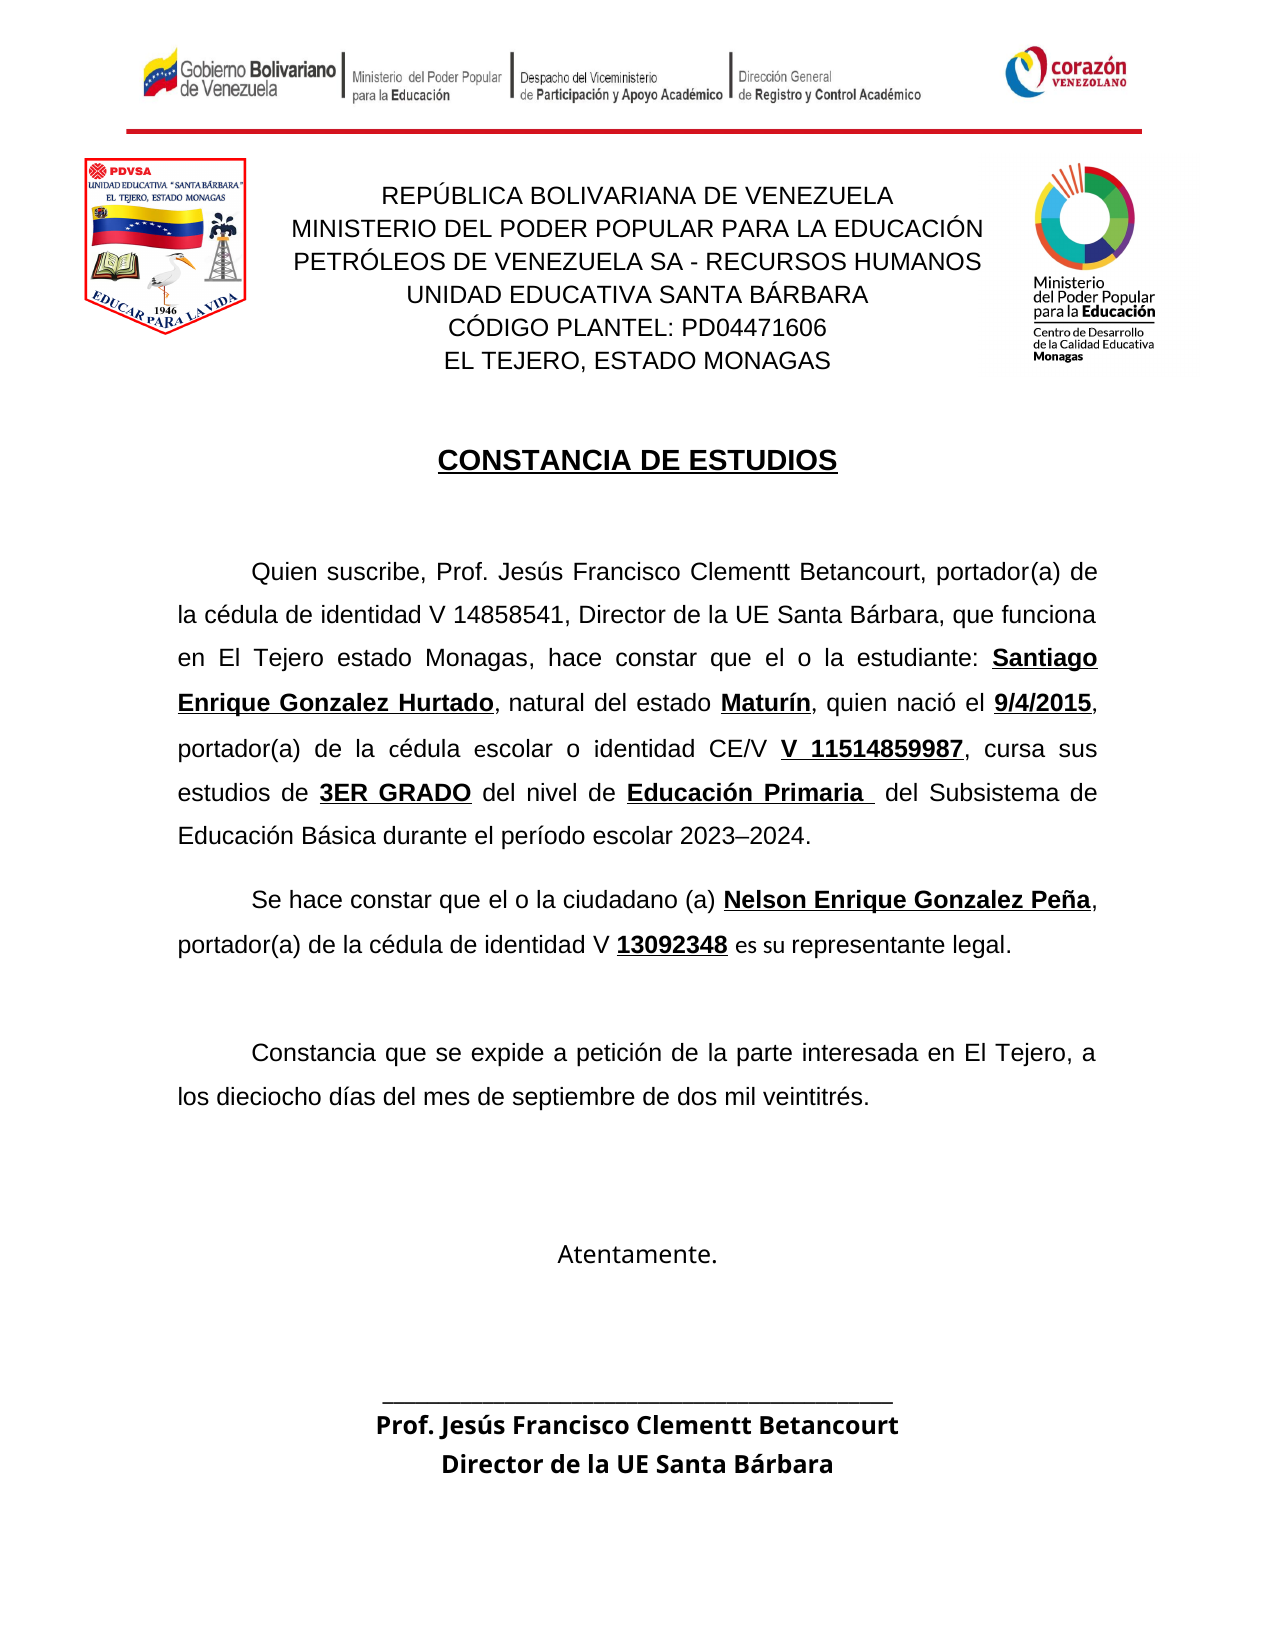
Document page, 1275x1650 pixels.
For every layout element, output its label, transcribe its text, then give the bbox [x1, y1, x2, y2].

subtitle MINISTERIO DEL PODER POPULAR PARA LA EDUCACIÓN [252, 214, 978, 242]
text Constancia que se expide a petición de la parte interesada en El Tejero, a los dieciocho días del mes de septiembre de dos mil veintitrés. [177, 1038, 1098, 1110]
picture [79, 158, 252, 335]
text ______________________________________________ [177, 1373, 1098, 1407]
text Director de la UE Santa Bárbara [177, 1447, 1098, 1481]
subtitle CONSTANCIA DE ESTUDIOS [177, 443, 1098, 476]
text Se hace constar que el o la ciudadano (a) Nelson Enrique Gonzalez Peña, portador(a) de la cédula de identidad V 13092348 es su representante legal. [177, 885, 1098, 959]
subtitle PETRÓLEOS DE VENEZUELA SA - RECURSOS HUMANOS [252, 247, 978, 275]
text Atentamente. [177, 1237, 1098, 1271]
text Prof. Jesús Francisco Clementt Betancourt [177, 1407, 1098, 1441]
picture [126, 11, 1142, 134]
subtitle REPÚBLICA BOLIVARIANA DE VENEZUELA [252, 181, 978, 209]
text Quien suscribe, Prof. Jesús Francisco Clementt Betancourt, portador(a) de la cédula de identidad V 14858541, Director de la UE Santa Bárbara, que funciona en El Tejero estado Monagas, hace constar que el o la estudiante: Santiago Enrique Gonzalez Hurtado, natural del estado Maturín, quien nació el 9/4/2015, portador(a) de la cédula escolar o identidad CE/V V 11514859987, cursa sus estudios de 3ER GRADO del nivel de Educación Primaria del Subsistema de Educación Básica durante el período escolar 2023–2024. [177, 557, 1098, 849]
text CÓDIGO PLANTEL: PD04471606 [177, 313, 978, 341]
picture [978, 153, 1200, 377]
text EL TEJERO, ESTADO MONAGAS [177, 346, 978, 374]
text UNIDAD EDUCATIVA SANTA BÁRBARA [252, 280, 978, 308]
